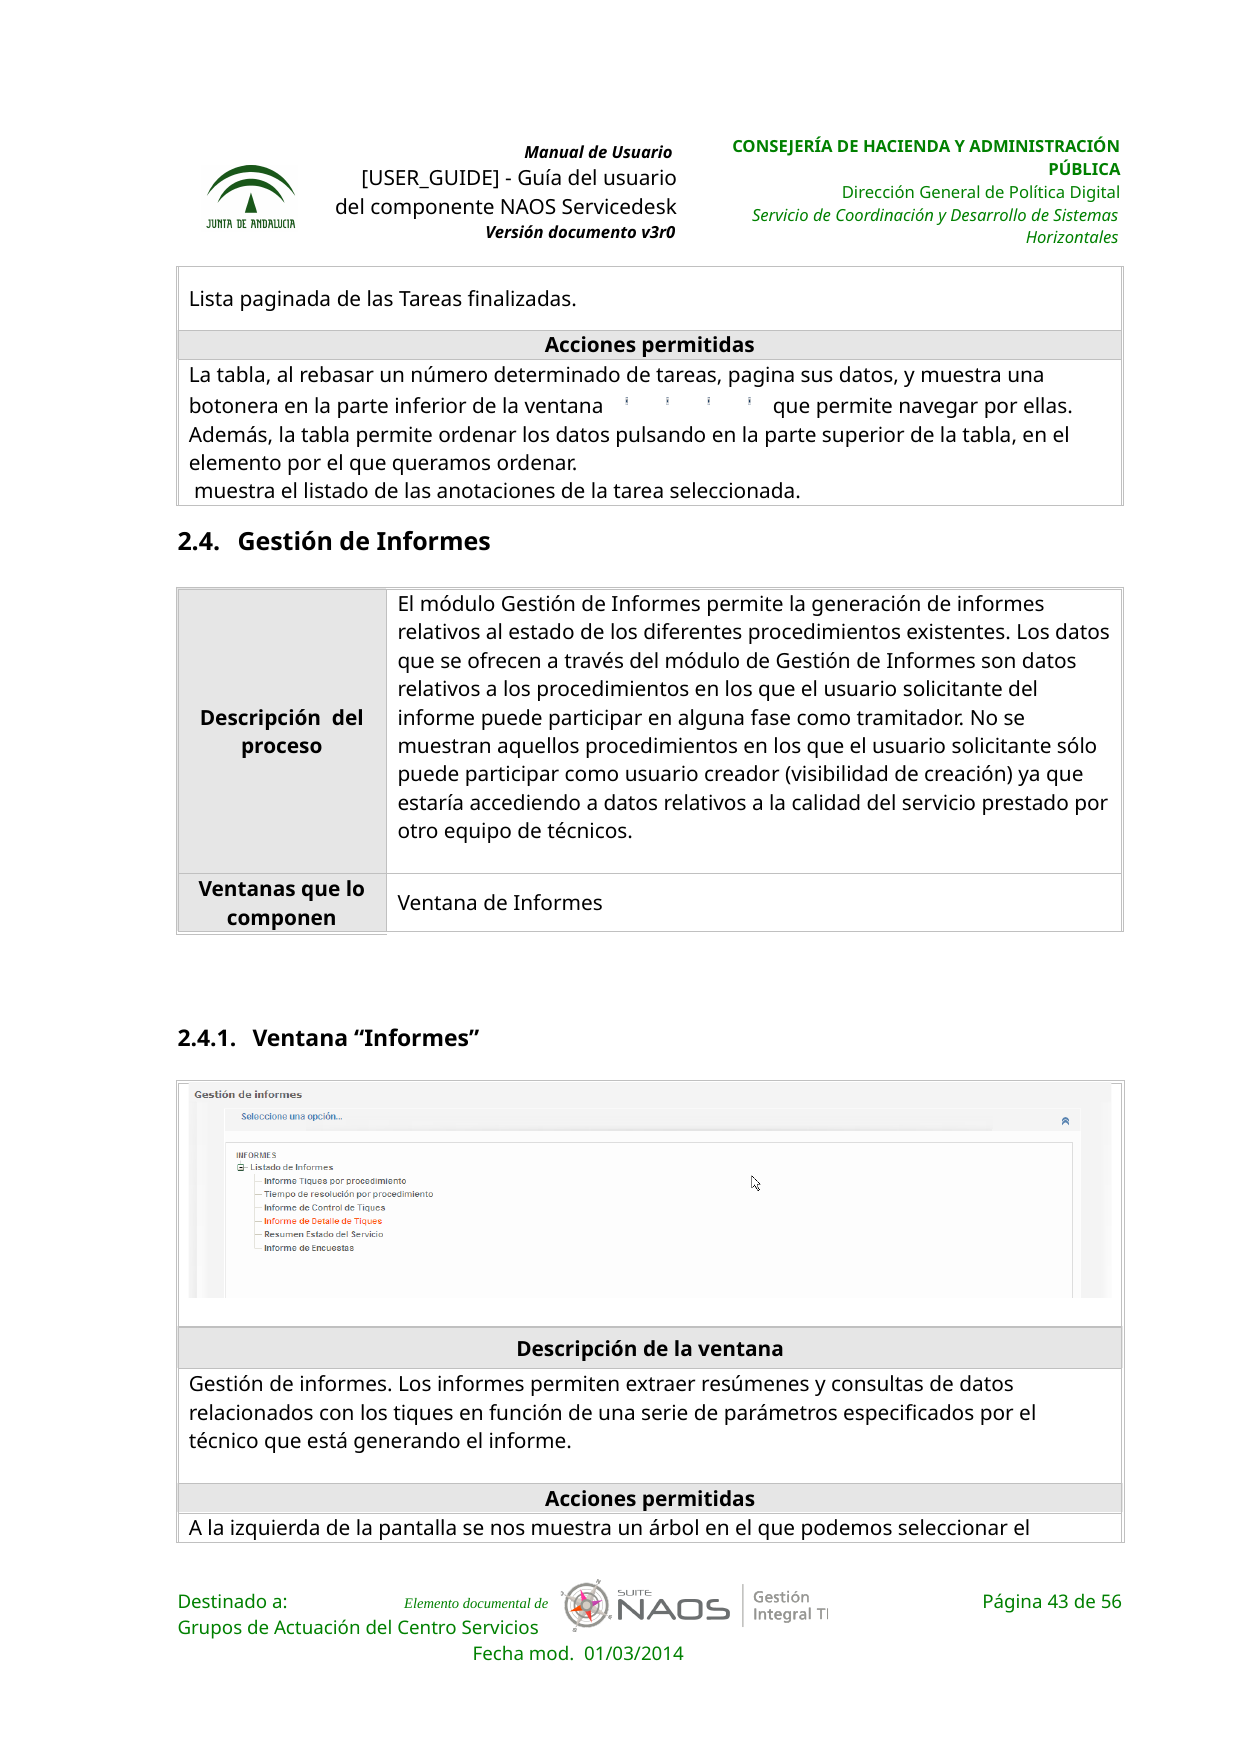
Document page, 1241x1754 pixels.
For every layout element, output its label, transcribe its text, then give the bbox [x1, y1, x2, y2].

table_cell A la izquierda de la pantalla se nos muestra un árbol en el que podemos seleccionar el [179, 1514, 1121, 1542]
table_cell Ventana de Informes [387, 874, 1121, 931]
picture [201, 165, 298, 232]
table_header Descripción del proceso [179, 590, 386, 873]
table_header [179, 1084, 1121, 1326]
subtitle Gestión de Informes [177, 524, 1122, 558]
picture [560, 1579, 829, 1632]
table_cell Gestión de informes. Los informes permiten extraer resúmenes y consultas de datos relacionados con los tiques en función de una serie de parámetros especificados por el técnico que está generando el informe. [179, 1369, 1121, 1483]
subtitle Ventana “Informes” [177, 1022, 1122, 1053]
table_header El módulo Gestión de Informes permite la generación de informes relativos al estado de los diferentes procedimientos existentes. Los datos que se ofrecen a través del módulo de Gestión de Informes son datos relativos a los procedimientos en los que el usuario solicitante del informe puede participar en alguna fase como tramitador. No se muestran aquellos procedimientos en los que el usuario solicitante sólo puede participar como usuario creador (visibilidad de creación) ya que estaría accediendo a datos relativos a la calidad del servicio prestado por otro equipo de técnicos. [387, 590, 1121, 873]
table_cell Descripción de la ventana [179, 1328, 1121, 1368]
table_cell Ventanas que lo componen [179, 874, 386, 931]
table_cell Acciones permitidas [179, 1484, 1121, 1512]
table_cell La tabla, al rebasar un número determinado de tareas, pagina sus datos, y muestra una botonera en la parte inferior de la ventana que permite navegar por ellas. Además, la tabla permite ordenar los datos pulsando en la parte superior de la tabla, en el elemento por el que queramos ordenar. muestra el listado de las anotaciones de la tarea seleccionada. [179, 360, 1121, 505]
picture [188, 1082, 1112, 1298]
table_cell Acciones permitidas [179, 331, 1121, 359]
table_cell Lista paginada de las Tareas finalizadas. [179, 267, 1121, 329]
